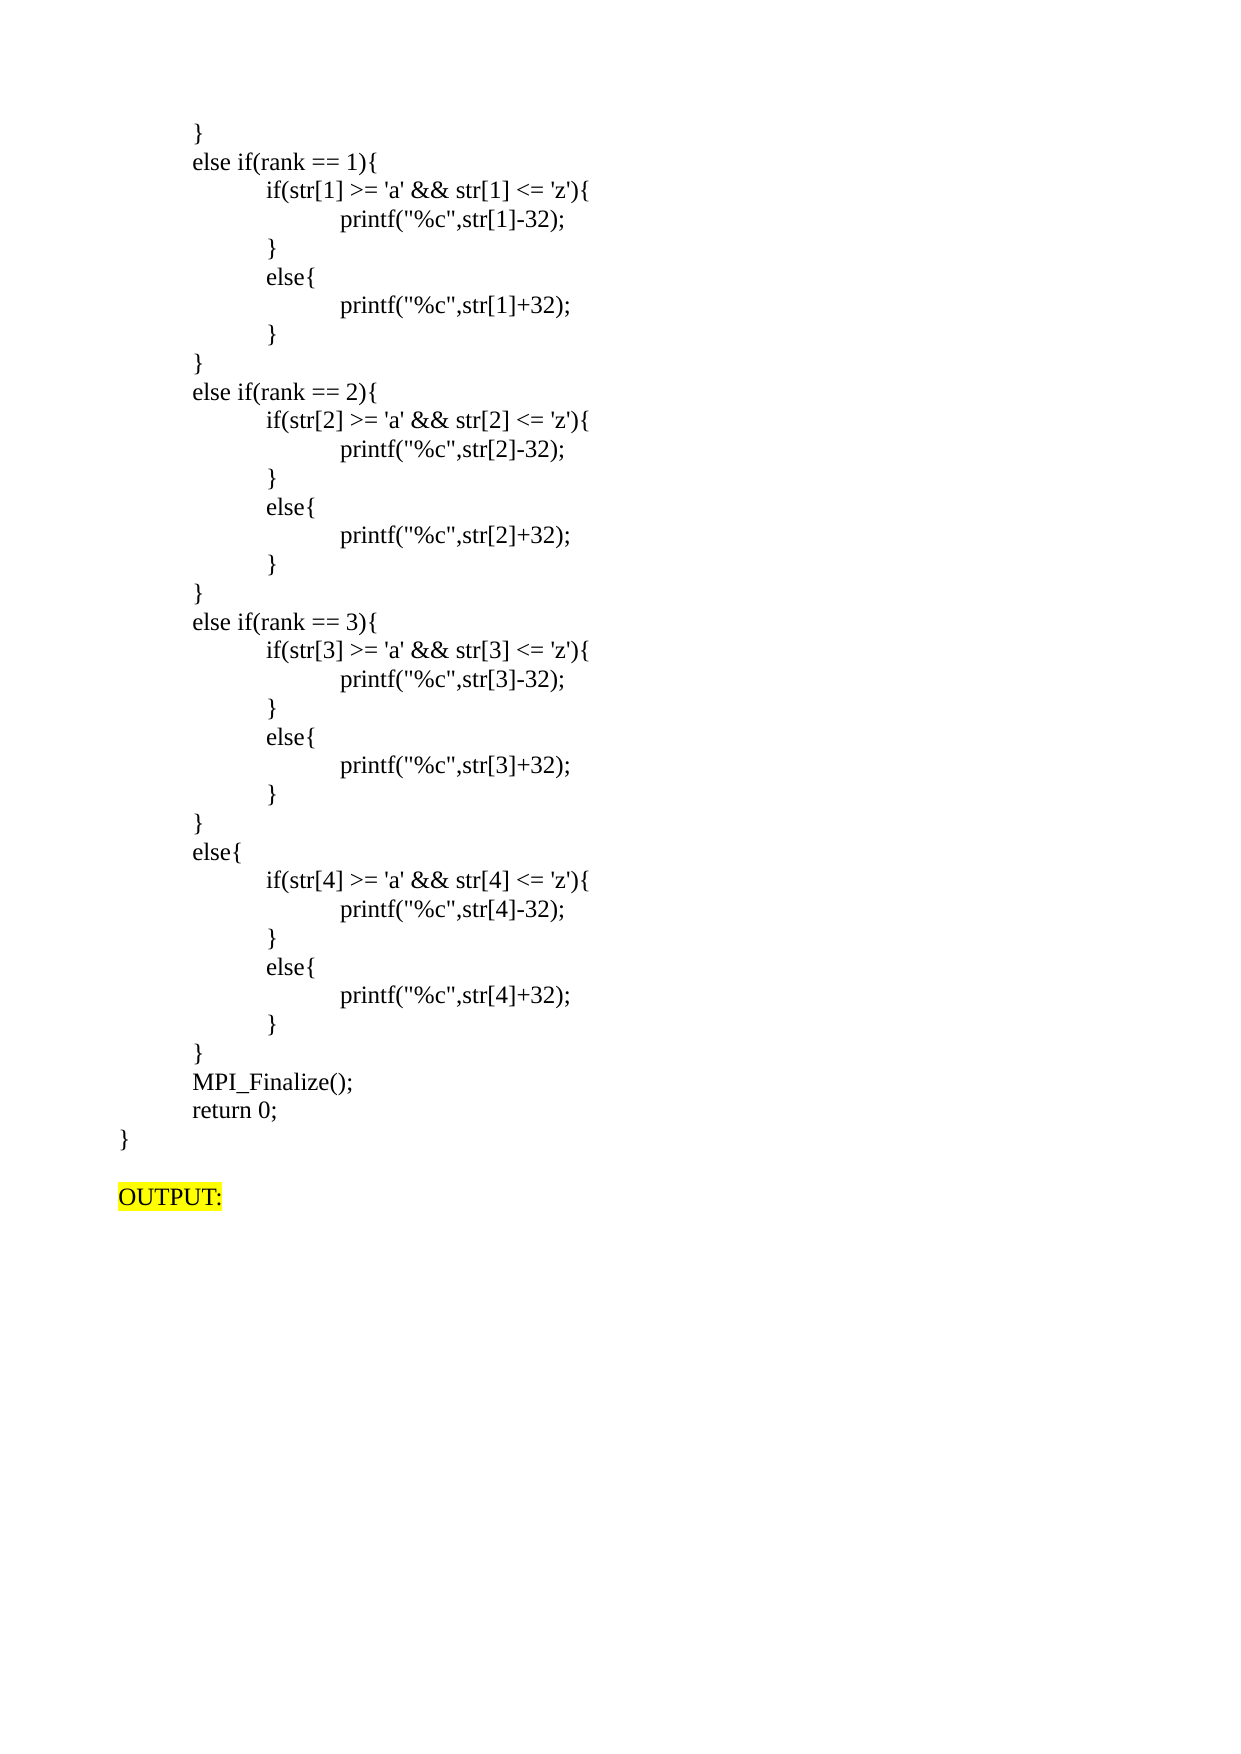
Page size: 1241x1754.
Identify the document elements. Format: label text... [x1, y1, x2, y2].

text } [118, 923, 1122, 952]
text } [118, 118, 1122, 147]
text if(str[3] >= 'a' && str[3] <= 'z'){ [118, 636, 1122, 664]
text } [118, 348, 1122, 377]
text printf("%c",str[2]-32); [118, 434, 1122, 463]
text else if(rank == 1){ [118, 147, 1122, 176]
text printf("%c",str[4]-32); [118, 894, 1122, 923]
text } [118, 233, 1122, 262]
text printf("%c",str[1]+32); [118, 291, 1122, 319]
text } [118, 463, 1122, 492]
text OUTPUT: [118, 1182, 1122, 1211]
text } [118, 578, 1122, 607]
text else{ [118, 837, 1122, 866]
text else if(rank == 3){ [118, 607, 1122, 636]
text printf("%c",str[3]-32); [118, 664, 1122, 693]
text else if(rank == 2){ [118, 377, 1122, 406]
text printf("%c",str[1]-32); [118, 204, 1122, 233]
text } [118, 1124, 1122, 1153]
text } [118, 1009, 1122, 1038]
text if(str[1] >= 'a' && str[1] <= 'z'){ [118, 176, 1122, 204]
text if(str[4] >= 'a' && str[4] <= 'z'){ [118, 866, 1122, 894]
text } [118, 693, 1122, 722]
text } [118, 779, 1122, 808]
text return 0; [118, 1096, 1122, 1124]
text else{ [118, 262, 1122, 291]
text printf("%c",str[4]+32); [118, 981, 1122, 1009]
text printf("%c",str[2]+32); [118, 521, 1122, 549]
text if(str[2] >= 'a' && str[2] <= 'z'){ [118, 406, 1122, 434]
text } [118, 1038, 1122, 1067]
text } [118, 808, 1122, 837]
text else{ [118, 952, 1122, 981]
text else{ [118, 492, 1122, 521]
text printf("%c",str[3]+32); [118, 751, 1122, 779]
text } [118, 549, 1122, 578]
text } [118, 319, 1122, 348]
text else{ [118, 722, 1122, 751]
text MPI_Finalize(); [118, 1067, 1122, 1096]
